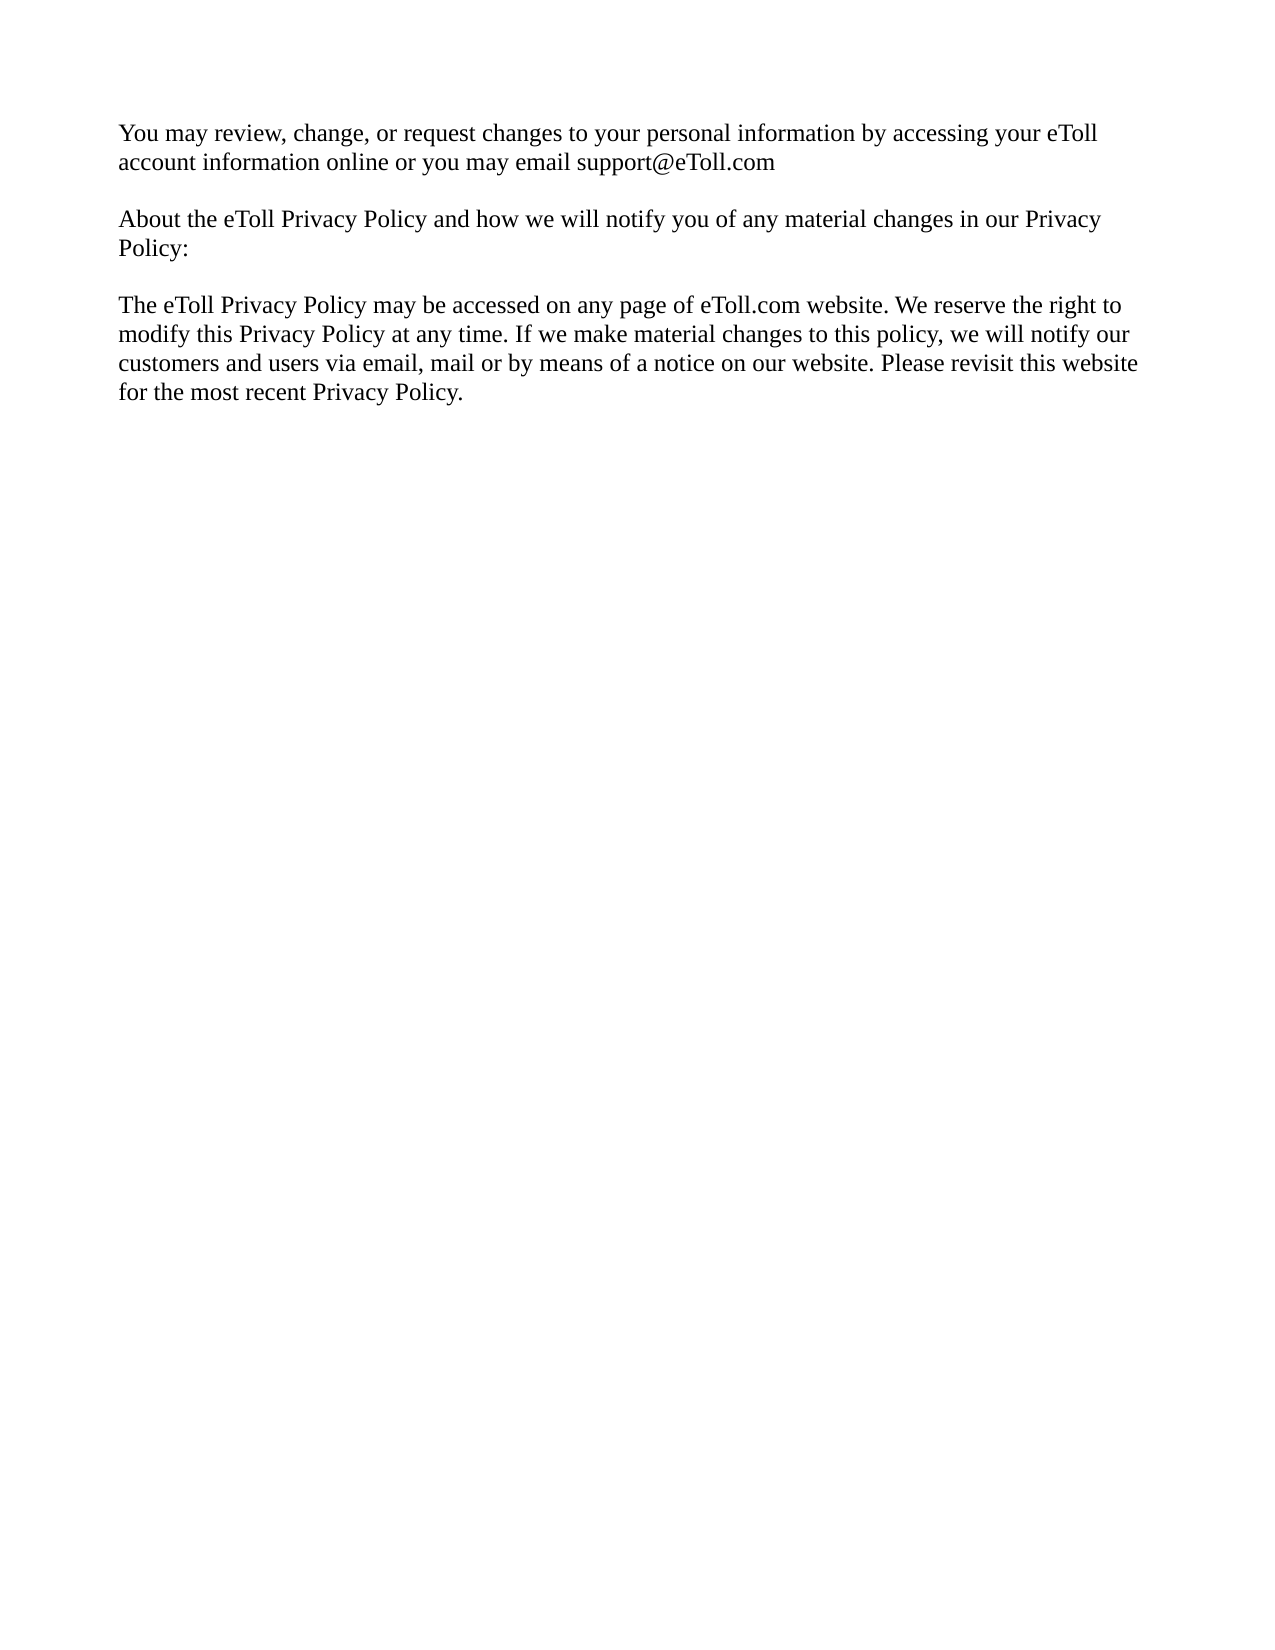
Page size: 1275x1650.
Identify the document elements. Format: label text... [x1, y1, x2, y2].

text About the eToll Privacy Policy and how we will notify you of any material changes in our Privacy Policy: [118, 204, 1157, 262]
text The eToll Privacy Policy may be accessed on any page of eToll.com website. We reserve the right to modify this Privacy Policy at any time. If we make material changes to this policy, we will notify our customers and users via email, mail or by means of a notice on our website. Please revisit this website for the most recent Privacy Policy. [118, 291, 1157, 406]
text You may review, change, or request changes to your personal information by accessing your eToll account information online or you may email support@eToll.com [118, 118, 1157, 176]
